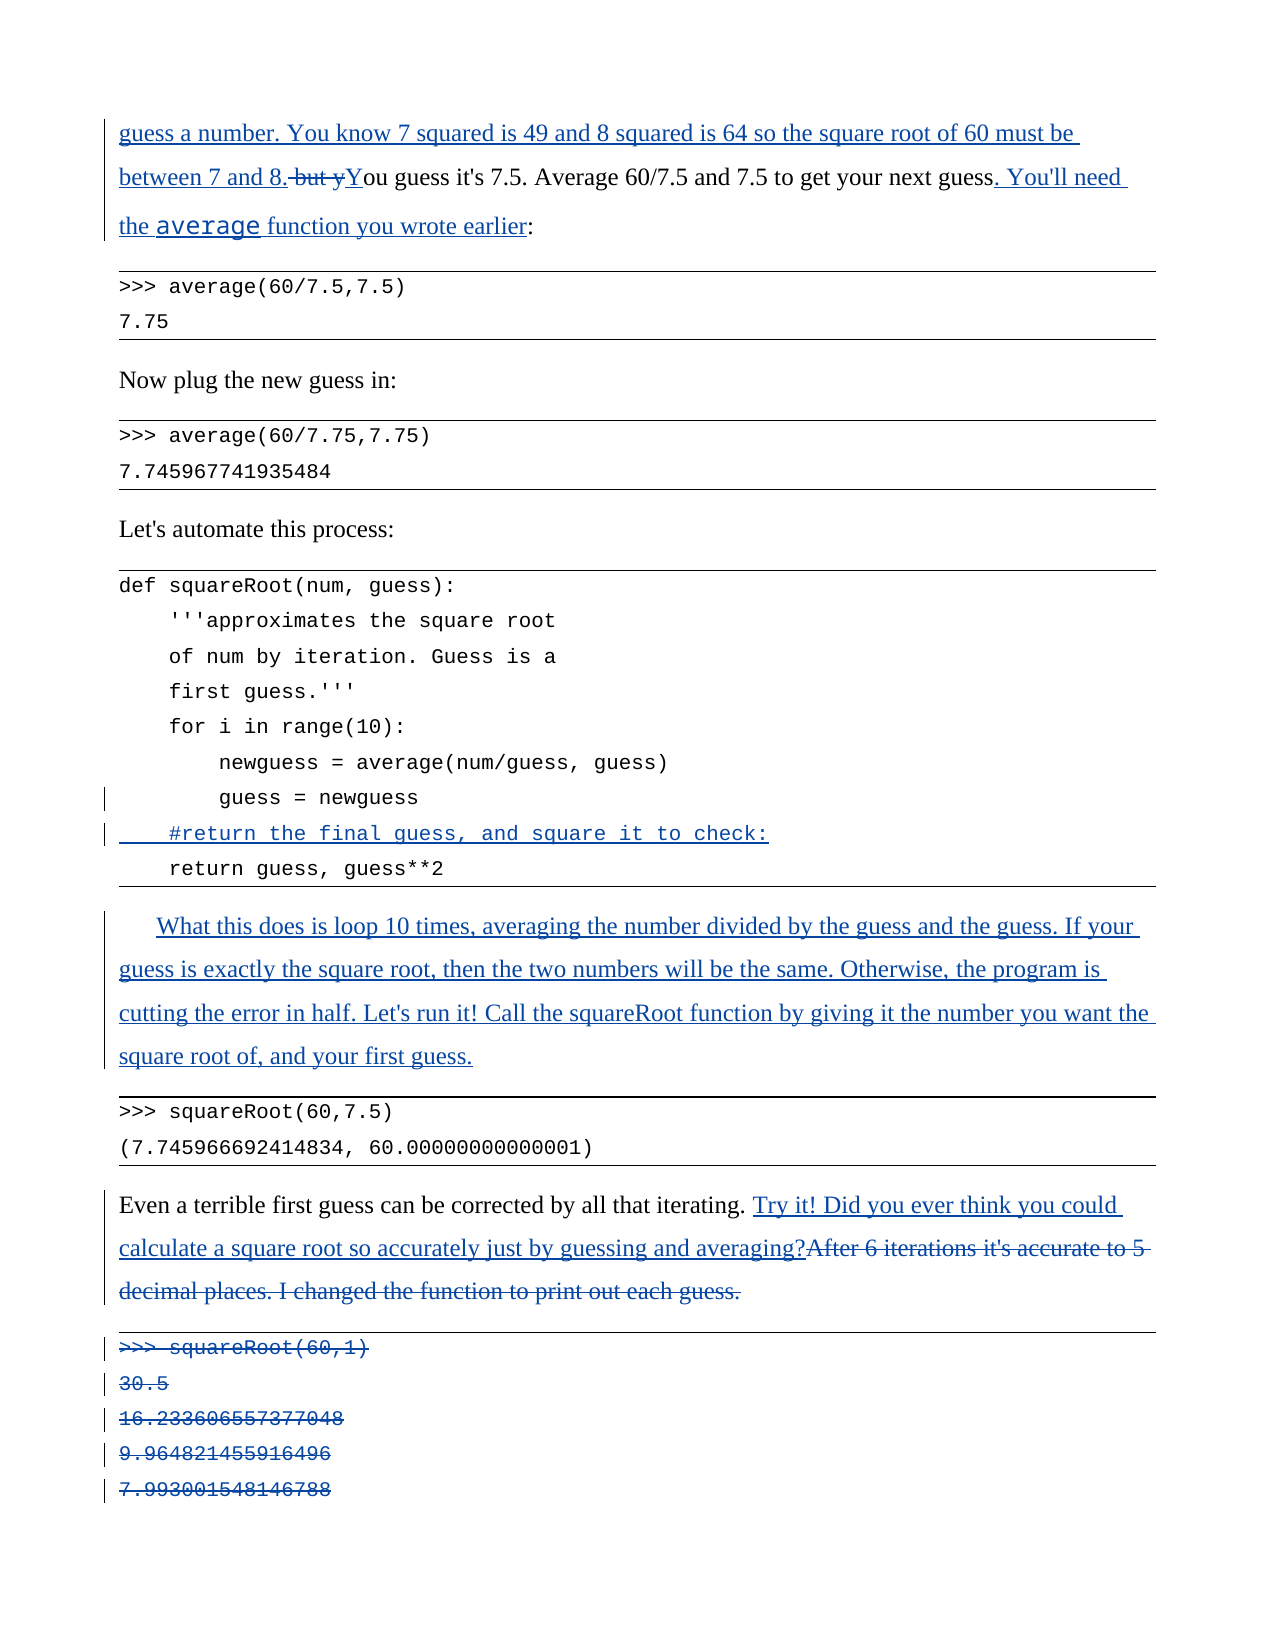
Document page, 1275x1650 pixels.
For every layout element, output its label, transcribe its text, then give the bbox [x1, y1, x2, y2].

text (7.745966692414834, 60.00000000000001) [118, 1137, 1156, 1166]
text 7.75 [118, 312, 1156, 340]
text Even a terrible first guess can be corrected by all that iterating. Try it! Did you ever think you could calculate a square root so accurately just by guessing and averaging? [118, 1190, 1156, 1305]
text first guess.''' [118, 681, 1156, 705]
text >>> average(60/7.5,7.5) [118, 272, 1156, 300]
text for i in range(10): [118, 717, 1156, 740]
text Now plug the new guess in: [118, 365, 1156, 393]
text What this does is loop 10 times, averaging the number divided by the guess and the guess. If your guess is exactly the square root, then the two numbers will be the same. Otherwise, the program is cutting the error in half. Let's run it! Call the squareRoot function by giving it the number you want the [118, 911, 1156, 1023]
text #return the final guess, and square it to check: [118, 823, 1156, 846]
text >>> squareRoot(60,7.5) [118, 1097, 1156, 1125]
text guess a number. You know 7 squared is 49 and 8 squared is 64 so the square root of 60 must be between 7 and 8.You guess it's 7.5. Average 60/7.5 and 7.5 to get your next guess. You'll need the average function you wrote earlier: [118, 118, 1156, 241]
text square root of, and your first guess. [118, 1024, 1156, 1069]
text guess = newguess [118, 787, 1156, 811]
text Let's automate this process: [118, 514, 1156, 543]
text '''approximates the square root [118, 610, 1156, 634]
text newguess = average(num/guess, guess) [118, 752, 1156, 776]
text >>> average(60/7.75,7.75) [118, 421, 1156, 449]
text of num by iteration. Guess is a [118, 646, 1156, 669]
text 7.745967741935484 [118, 461, 1156, 490]
text return guess, guess**2 [118, 858, 1156, 887]
text def squareRoot(num, guess): [118, 571, 1156, 598]
